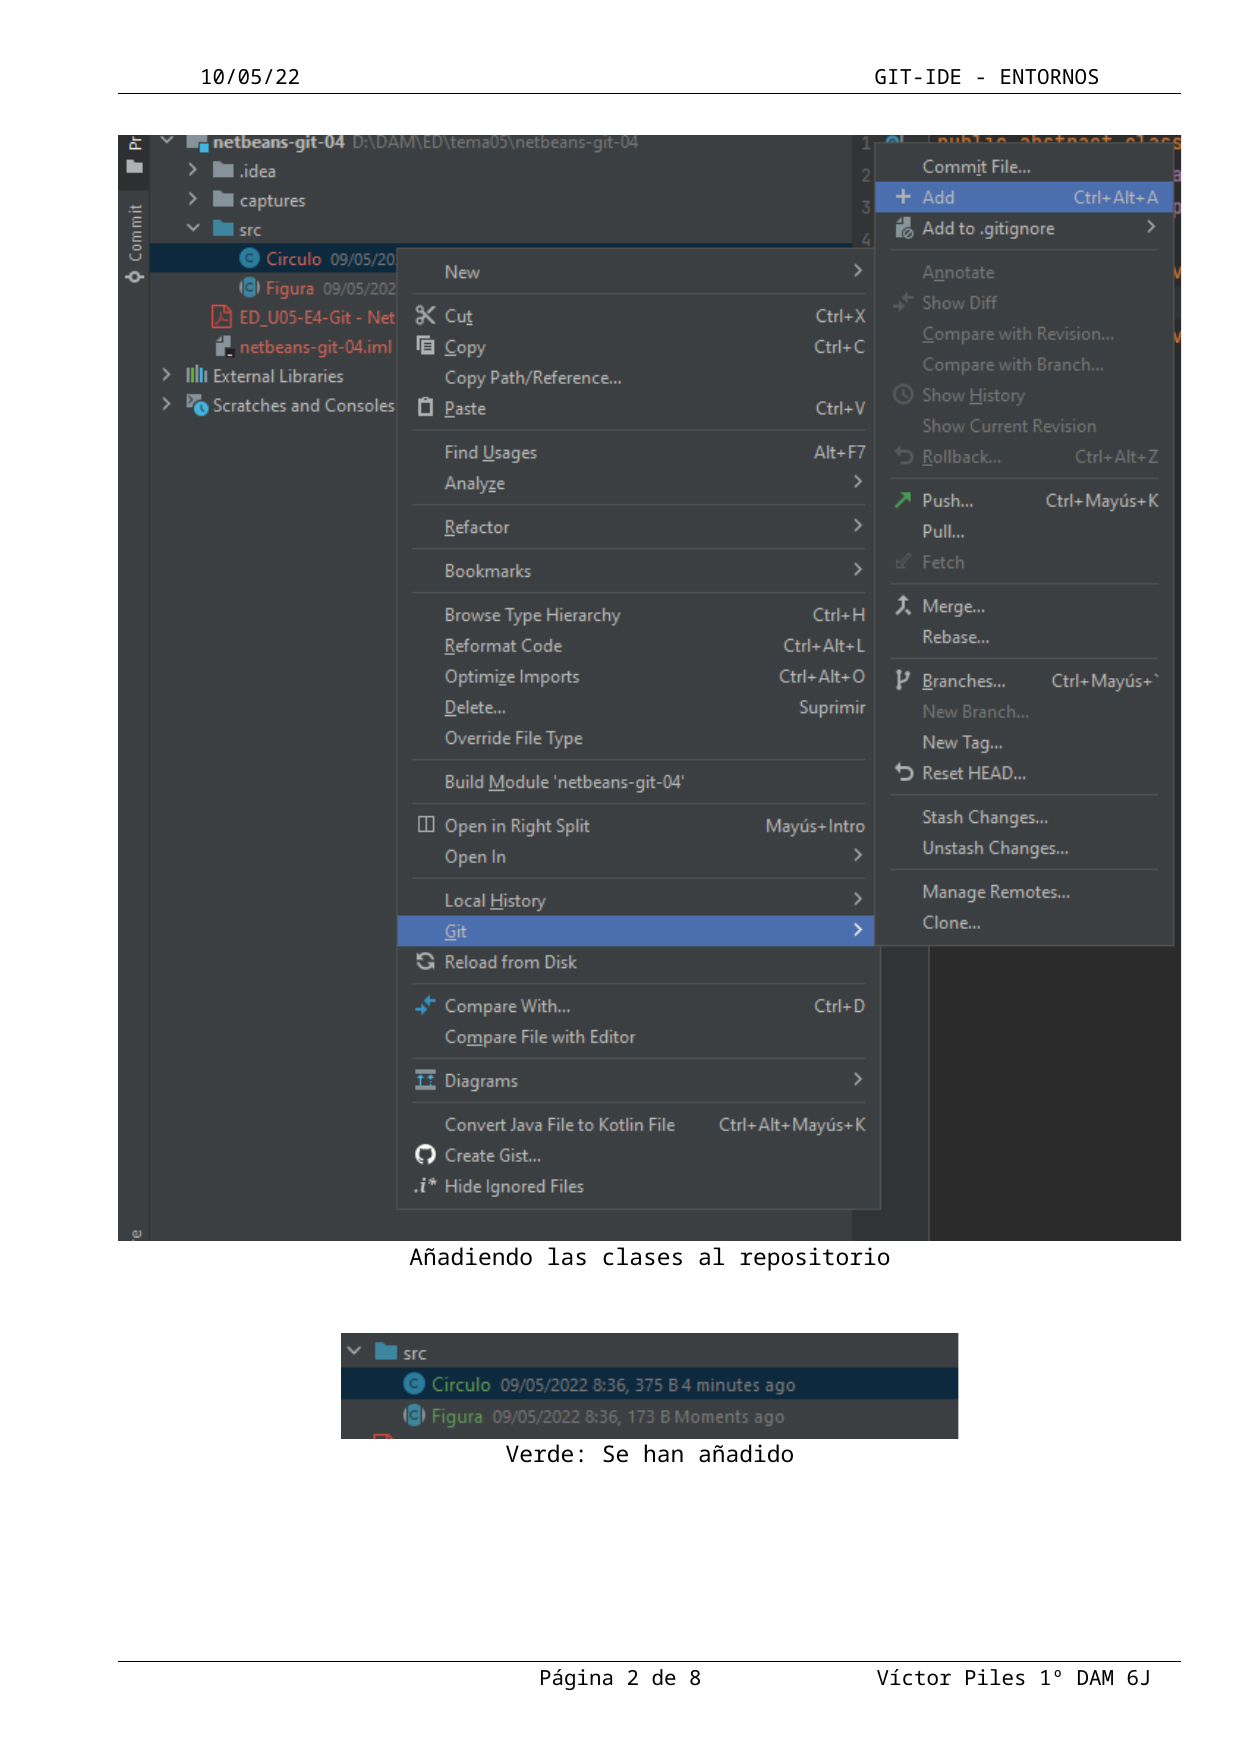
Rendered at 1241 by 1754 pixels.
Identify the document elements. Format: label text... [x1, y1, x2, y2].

text Añadiendo las clases al repositorio [118, 1241, 1181, 1272]
picture [341, 1333, 959, 1439]
text Verde: Se han añadido [341, 1439, 958, 1469]
picture [118, 135, 1182, 1241]
